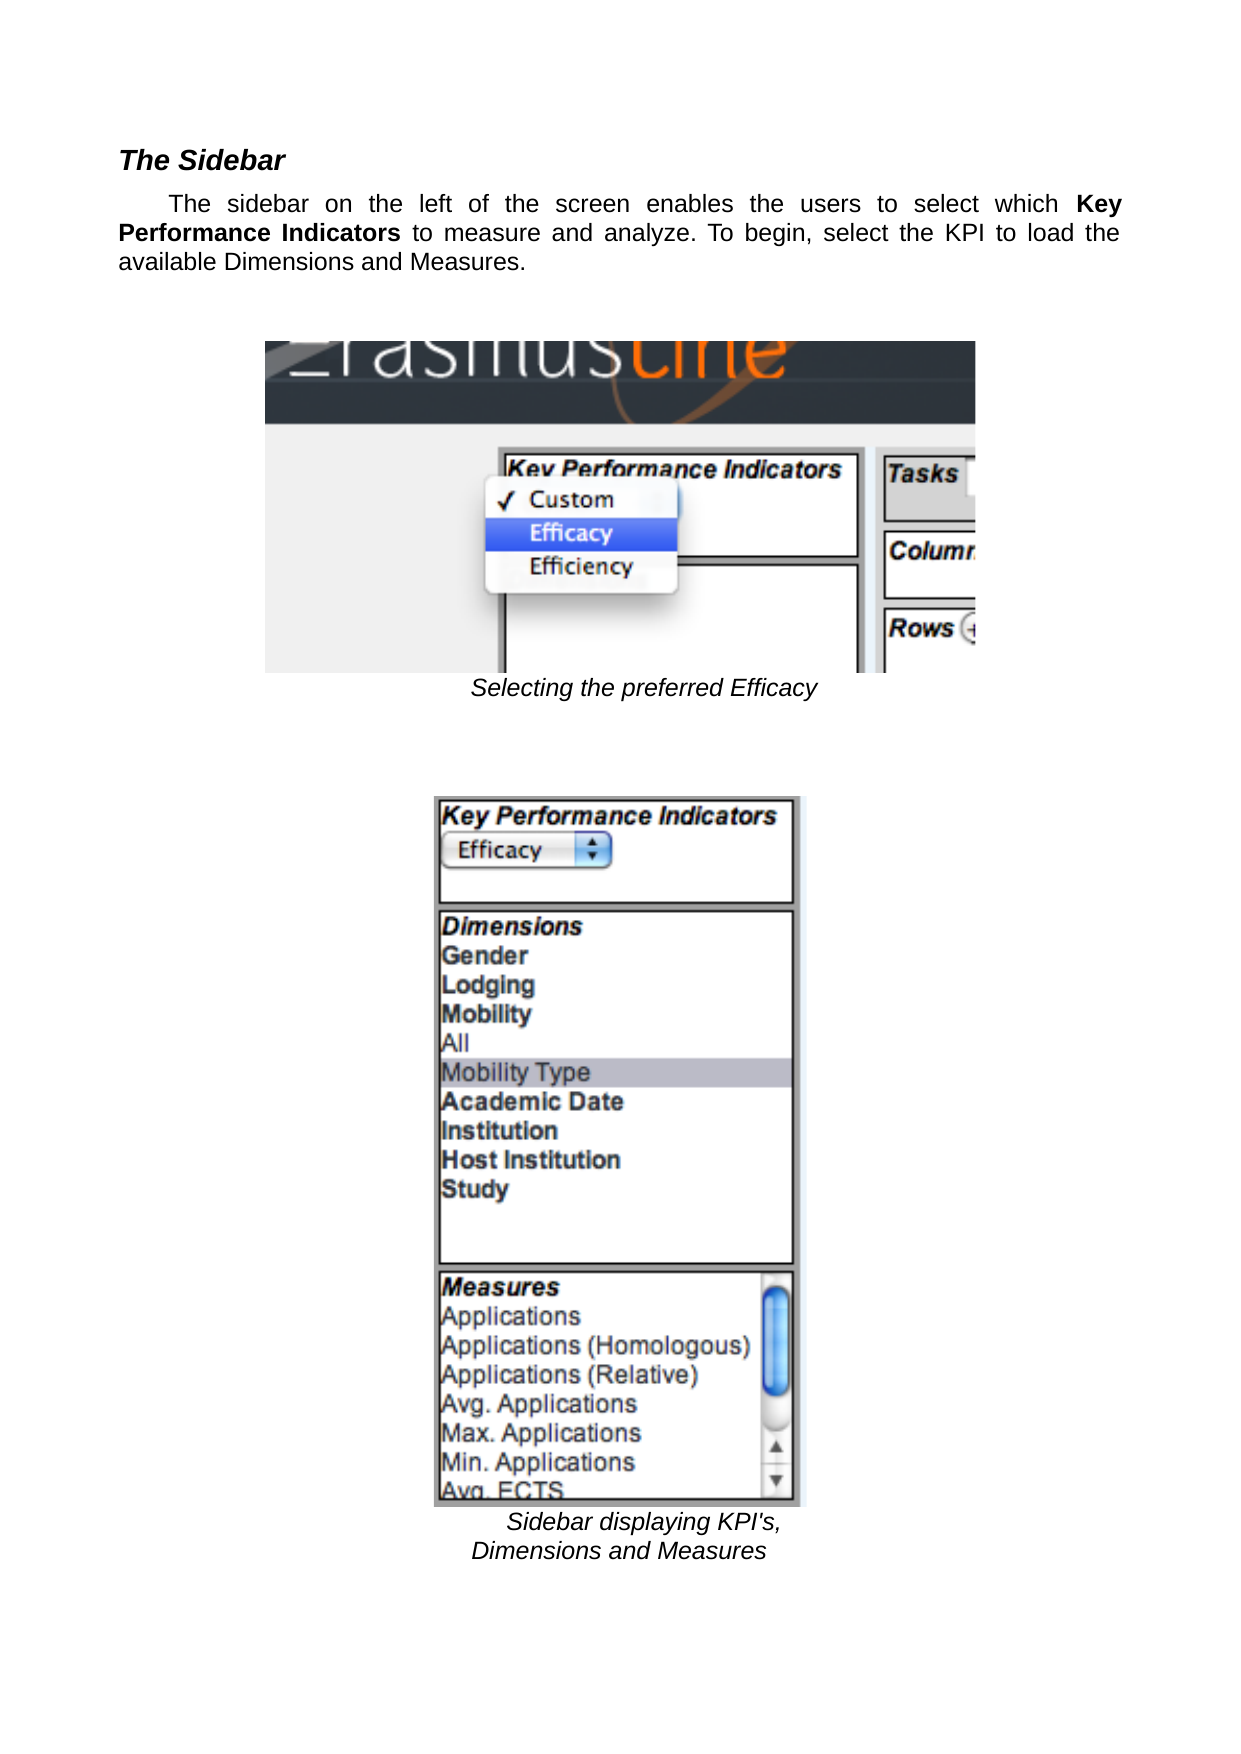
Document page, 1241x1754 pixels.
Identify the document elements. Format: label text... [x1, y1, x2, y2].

text Sidebar displaying KPI's, Dimensions and Measures [434, 1507, 807, 1564]
picture [433, 796, 807, 1507]
text Selecting the preferred Efficacy [265, 673, 975, 702]
text The sidebar on the left of the screen enables the users to select which Key Performance Indicators to measure and analyze. To begin, select the KPI to load the available Dimensions and Measures. [118, 189, 1122, 275]
subtitle The Sidebar [118, 143, 1122, 177]
picture [265, 341, 976, 673]
